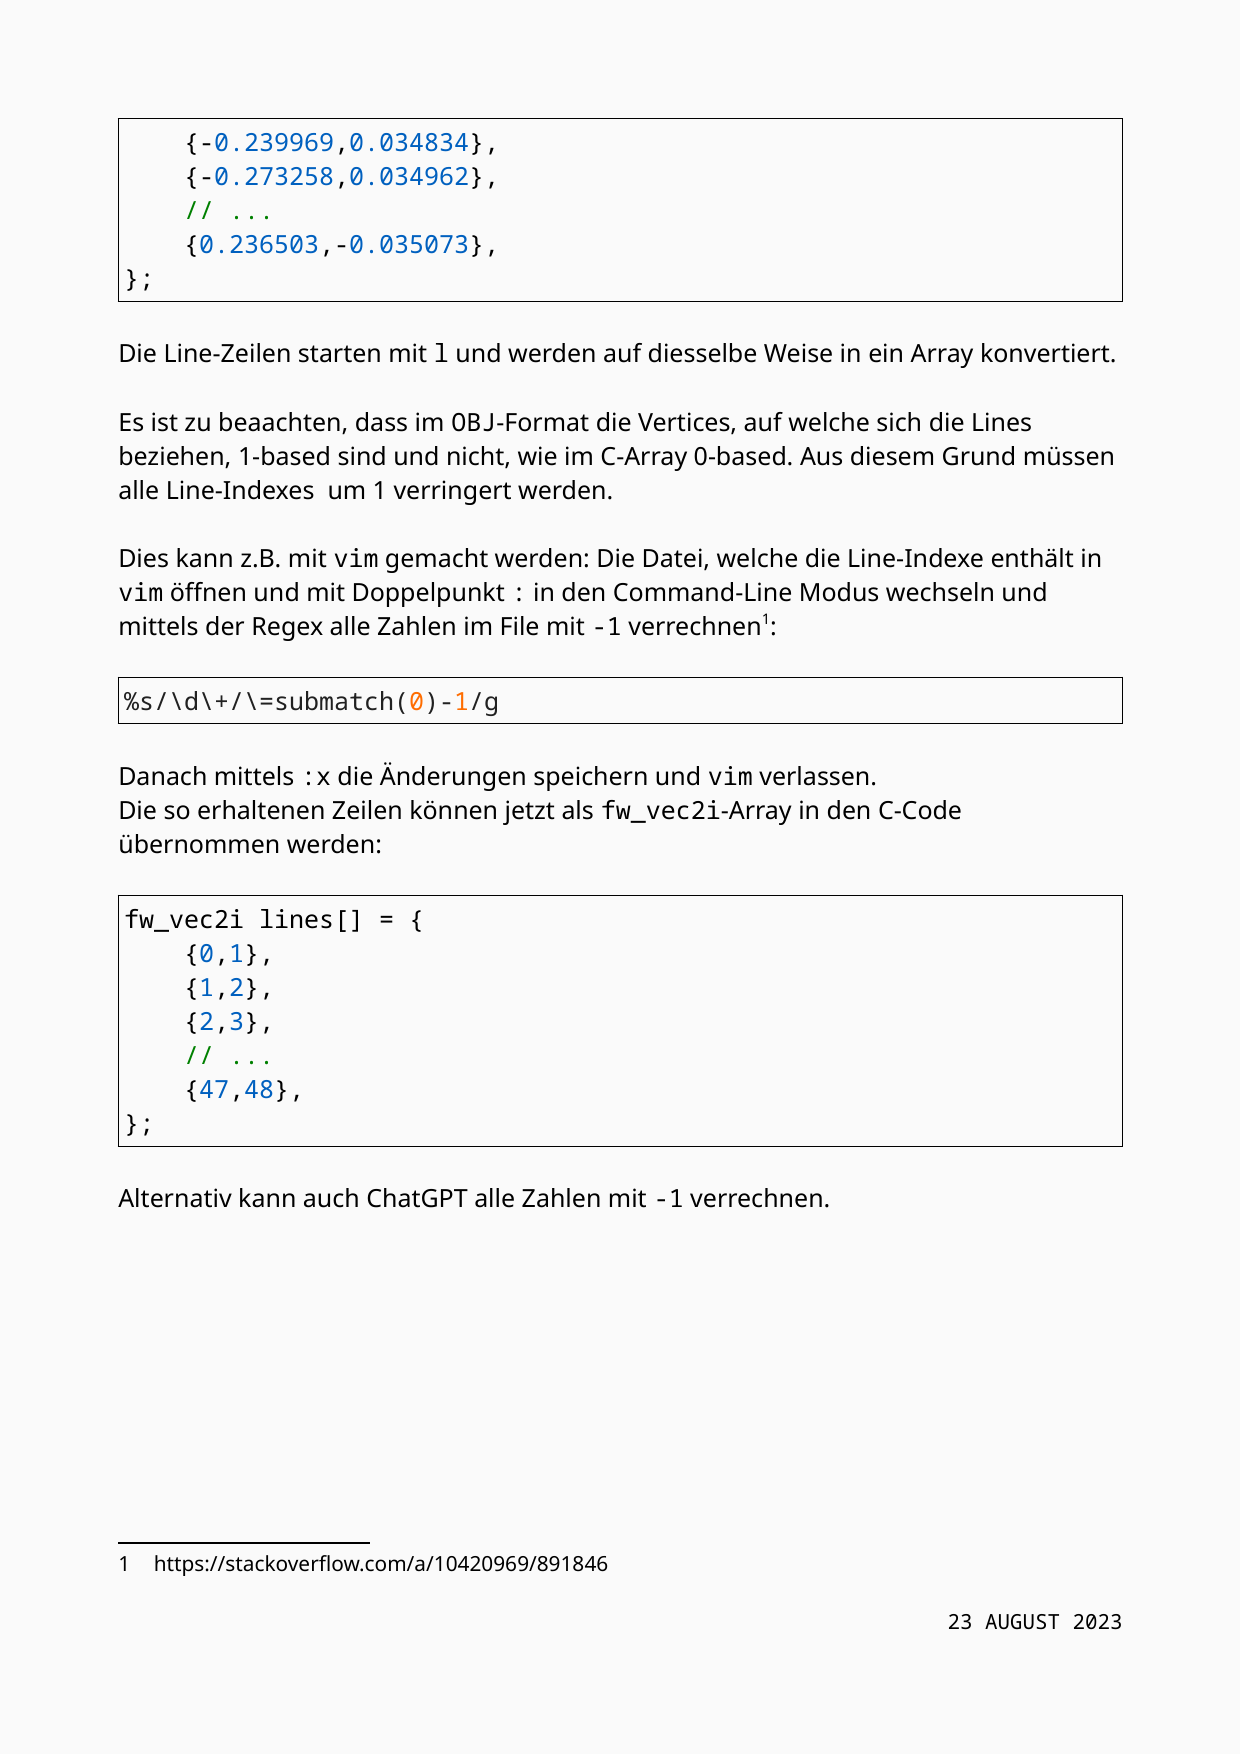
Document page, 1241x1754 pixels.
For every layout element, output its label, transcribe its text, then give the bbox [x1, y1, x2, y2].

text Die so erhaltenen Zeilen können jetzt als fw_vec2i-Array in den C-Code übernommen werden: [118, 792, 1122, 861]
table_header {-0.239969,0.034834}, {-0.273258,0.034962}, // ... {0.236503,-0.035073}, }; [119, 119, 1122, 301]
text Danach mittels :x die Änderungen speichern und vim verlassen. [118, 758, 1122, 792]
text https://stackoverflow.com/a/10420969/891846 [118, 1549, 1122, 1578]
text Alternativ kann auch ChatGPT alle Zahlen mit -1 verrechnen. [118, 1181, 1122, 1215]
text Dies kann z.B. mit vim gemacht werden: Die Datei, welche die Line-Indexe enthält in vim öffnen und mit Doppelpunkt : in den Command-Line Modus wechseln und mittels der Regex alle Zahlen im File mit -1 verrechnen: [118, 540, 1122, 643]
text Es ist zu beaachten, dass im OBJ-Format die Vertices, auf welche sich die Lines beziehen, 1-based sind und nicht, wie im C-Array 0-based. Aus diesem Grund müssen alle Line-Indexes um 1 verringert werden. [118, 404, 1122, 506]
table_header %s/\d\+/\=submatch(0)-1/g [119, 678, 1122, 723]
table_header fw_vec2i lines[] = { {0,1}, {1,2}, {2,3}, // ... {47,48}, }; [119, 896, 1122, 1146]
text Die Line-Zeilen starten mit l und werden auf diesselbe Weise in ein Array konvertiert. [118, 336, 1122, 370]
